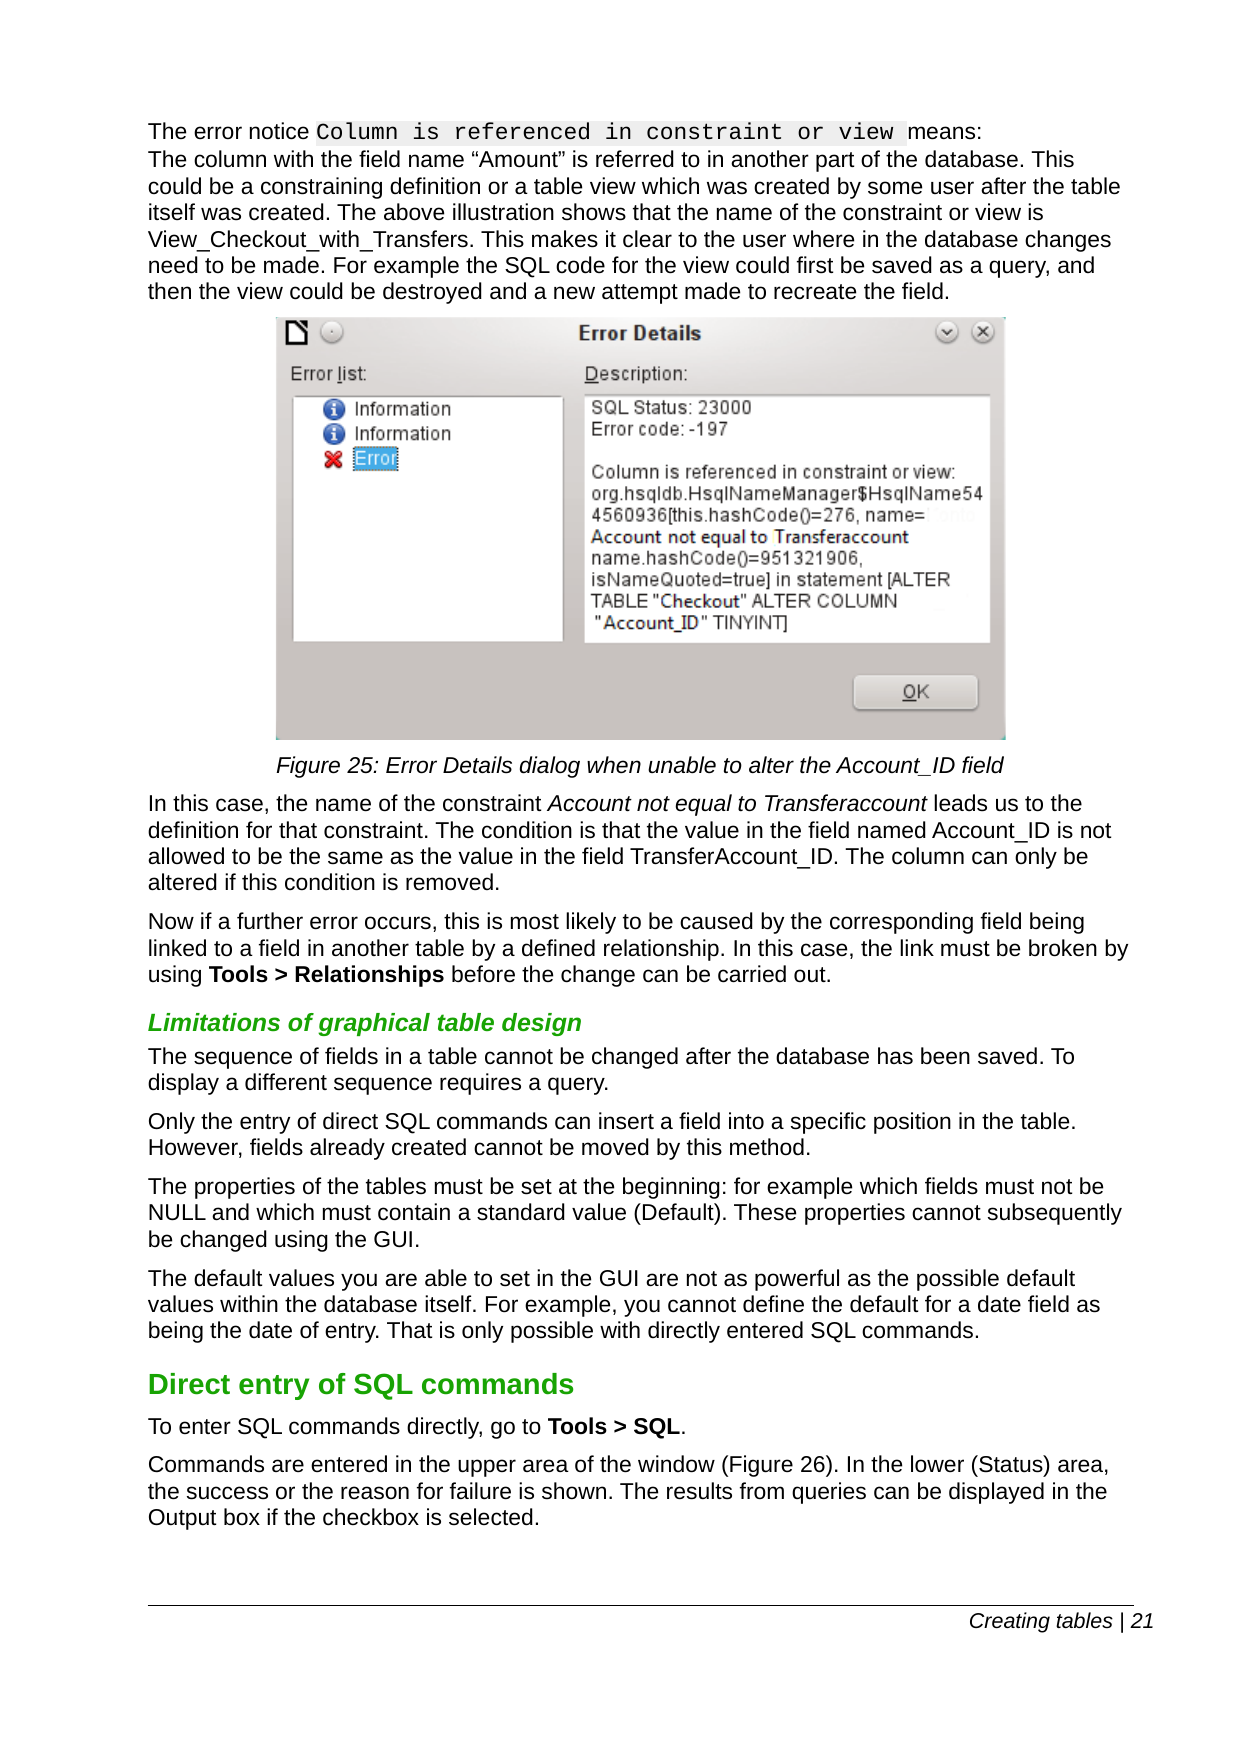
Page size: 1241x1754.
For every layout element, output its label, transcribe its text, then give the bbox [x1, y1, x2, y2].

text The properties of the tables must be set at the beginning: for example which fields must not be NULL and which must contain a standard value (Default). These properties cannot subsequently be changed using the GUI. [148, 1173, 1134, 1252]
text In this case, the name of the constraint Account not equal to Transferaccount leads us to the definition for that constraint. The condition is that the value in the field named Account_ID is not allowed to be the same as the value in the field TransferAccount_ID. The column can only be altered if this condition is removed. [148, 790, 1134, 896]
text The default values you are able to set in the GUI are not as powerful as the possible default values within the database itself. For example, you cannot define the default for a date field as being the date of entry. That is only possible with directly entered SQL commands. [148, 1264, 1134, 1344]
text To enter SQL commands directly, go to Tools > SQL. [148, 1413, 1134, 1439]
subtitle Direct entry of SQL commands [148, 1367, 1134, 1401]
picture [275, 317, 1006, 740]
text The sequence of fields in a table cannot be changed after the database has been saved. To display a different sequence requires a query. [148, 1043, 1134, 1095]
text Figure 25: Error Details dialog when unable to alter the Account_ID field [276, 752, 1006, 778]
text Now if a further error occurs, this is most likely to be caused by the corresponding field being linked to a field in another table by a defined relationship. In this case, the link must be broken by using Tools > Relationships before the change can be carried out. [148, 908, 1134, 987]
subtitle Limitations of graphical table design [148, 1008, 1134, 1037]
text Commands are entered in the upper area of the window (Figure 26). In the lower (Status) area, the success or the reason for failure is shown. The results from queries can be displayed in the Output box if the checkbox is selected. [148, 1451, 1134, 1531]
text Only the entry of direct SQL commands can insert a field into a specific position in the table. However, fields already created cannot be moved by this method. [148, 1108, 1134, 1161]
text The error notice Column is referenced in constraint or view means: The column with the field name “Amount” is referred to in another part of the database. This could be a constraining definition or a table view which was created by some user after the table itself was created. The above illustration shows that the name of the constraint or view is View_Checkout_with_Transfers. This makes it clear to the user where in the database changes need to be made. For example the SQL code for the view could first be saved as a query, and then the view could be destroyed and a new attempt made to recreate the field. [148, 118, 1134, 304]
